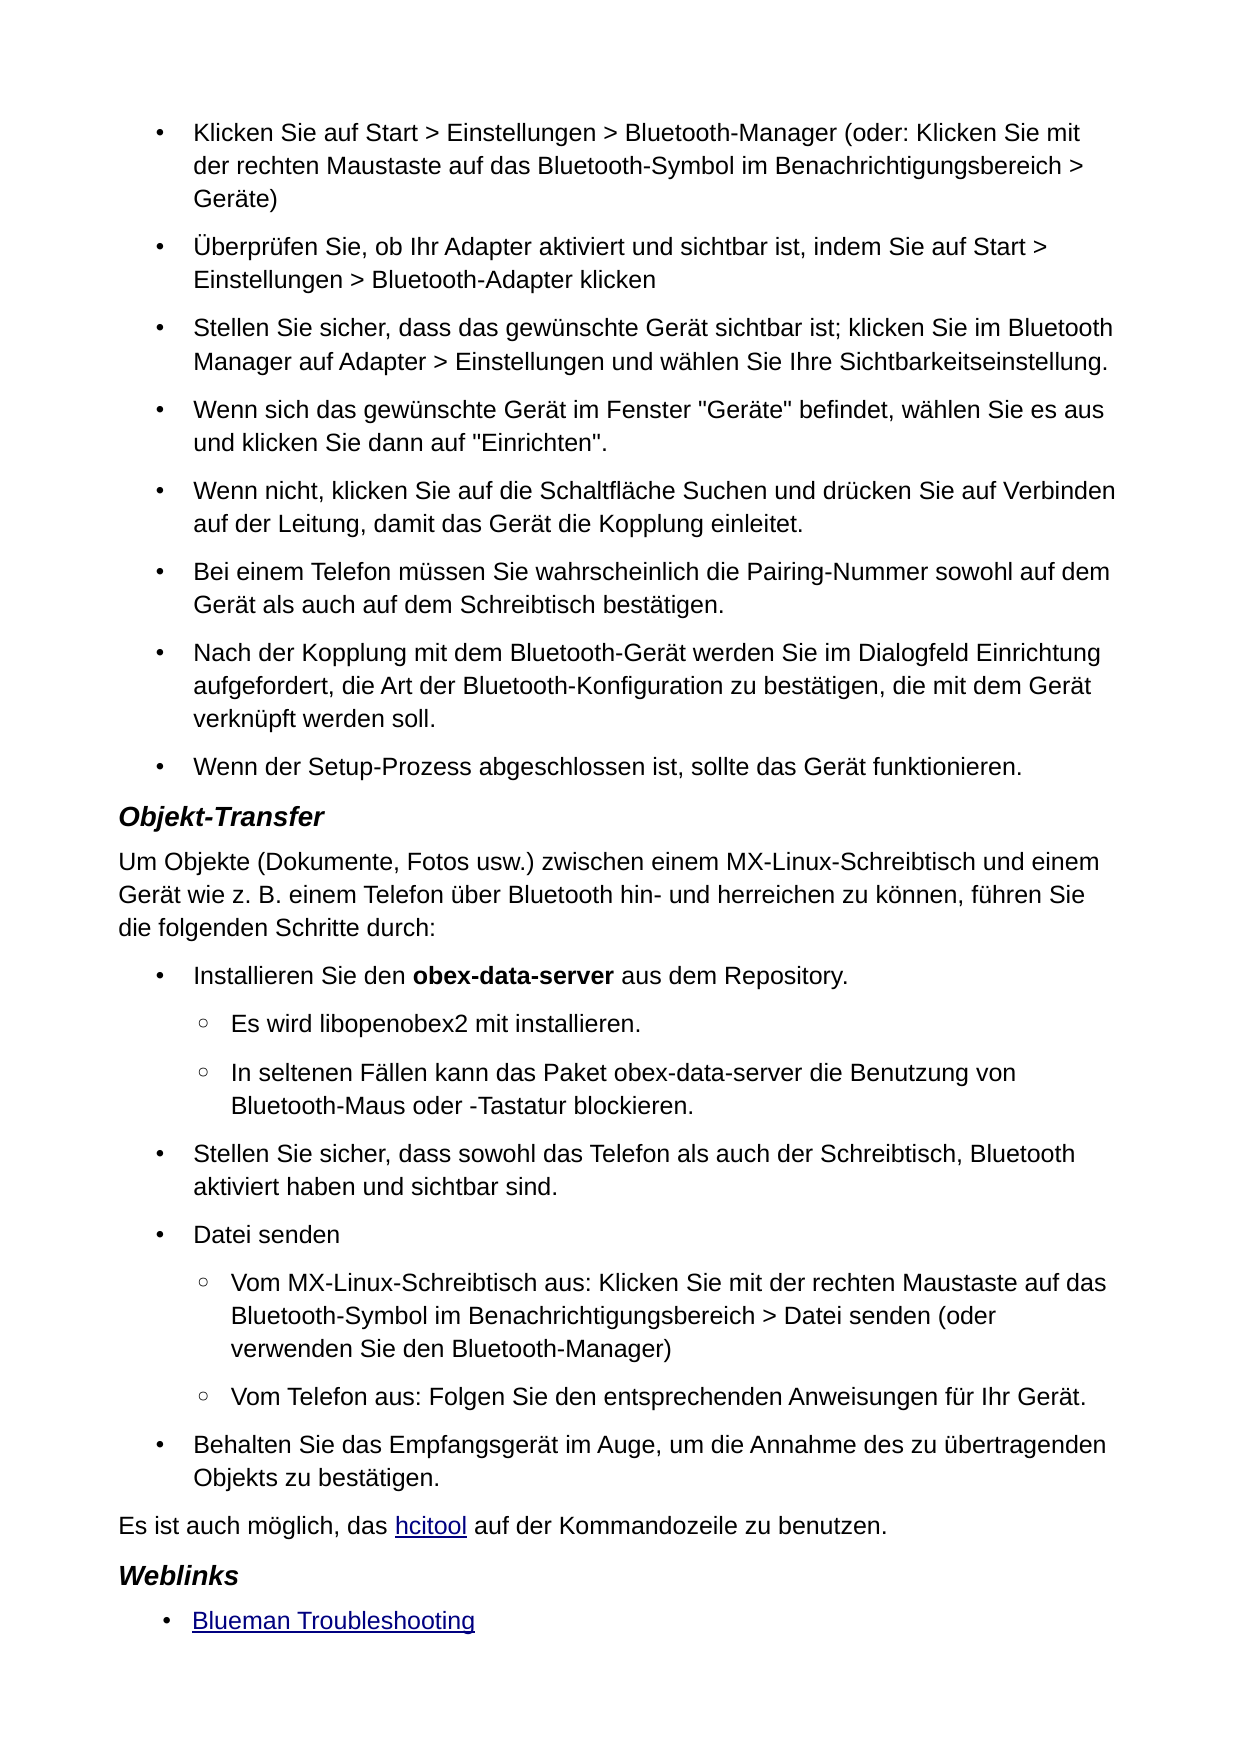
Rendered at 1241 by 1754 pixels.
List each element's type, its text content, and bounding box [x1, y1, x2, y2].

list Wenn sich das gewünschte Gerät im Fenster "Geräte" befindet, wählen Sie es aus und klicken Sie dann auf "Einrichten". [156, 394, 1122, 456]
list Wenn nicht, klicken Sie auf die Schaltfläche Suchen und drücken Sie auf Verbinden auf der Leitung, damit das Gerät die Kopplung einleitet. [156, 476, 1122, 538]
subtitle Weblinks [118, 1559, 1122, 1591]
list Stellen Sie sicher, dass sowohl das Telefon als auch der Schreibtisch, Bluetooth aktiviert haben und sichtbar sind. [156, 1139, 1122, 1201]
list Vom Telefon aus: Folgen Sie den entsprechenden Anweisungen für Ihr Gerät. [193, 1382, 1122, 1411]
list Stellen Sie sicher, dass das gewünschte Gerät sichtbar ist; klicken Sie im Bluetooth Manager auf Adapter > Einstellungen und wählen Sie Ihre Sichtbarkeitseinstellung. [156, 313, 1122, 375]
list Wenn der Setup-Prozess abgeschlossen ist, sollte das Gerät funktionieren. [156, 752, 1122, 781]
list Installieren Sie den obex-data-server aus dem Repository. [156, 961, 1122, 990]
subtitle Objekt-Transfer [118, 800, 1122, 832]
text Es ist auch möglich, das hcitool auf der Kommandozeile zu benutzen. [118, 1511, 1122, 1540]
list Nach der Kopplung mit dem Bluetooth-Gerät werden Sie im Dialogfeld Einrichtung aufgefordert, die Art der Bluetooth-Konfiguration zu bestätigen, die mit dem Gerät verknüpft werden soll. [156, 638, 1122, 733]
list Datei senden [156, 1220, 1122, 1249]
list Blueman Troubleshooting [162, 1606, 1122, 1635]
list Klicken Sie auf Start > Einstellungen > Bluetooth-Manager (oder: Klicken Sie mit der rechten Maustaste auf das Bluetooth-Symbol im Benachrichtigungsbereich > Geräte) [156, 118, 1122, 213]
list Es wird libopenobex2 mit installieren. [193, 1009, 1122, 1038]
list Überprüfen Sie, ob Ihr Adapter aktiviert und sichtbar ist, indem Sie auf Start > Einstellungen > Bluetooth-Adapter klicken [156, 232, 1122, 294]
list Bei einem Telefon müssen Sie wahrscheinlich die Pairing-Nummer sowohl auf dem Gerät als auch auf dem Schreibtisch bestätigen. [156, 557, 1122, 619]
list Vom MX-Linux-Schreibtisch aus: Klicken Sie mit der rechten Maustaste auf das Bluetooth-Symbol im Benachrichtigungsbereich > Datei senden (oder verwenden Sie den Bluetooth-Manager) [193, 1268, 1122, 1363]
text Um Objekte (Dokumente, Fotos usw.) zwischen einem MX-Linux-Schreibtisch und einem Gerät wie z. B. einem Telefon über Bluetooth hin- und herreichen zu können, führen Sie die folgenden Schritte durch: [118, 847, 1122, 942]
list Behalten Sie das Empfangsgerät im Auge, um die Annahme des zu übertragenden Objekts zu bestätigen. [156, 1430, 1122, 1492]
list In seltenen Fällen kann das Paket obex-data-server die Benutzung von Bluetooth-Maus oder -Tastatur blockieren. [193, 1057, 1122, 1119]
